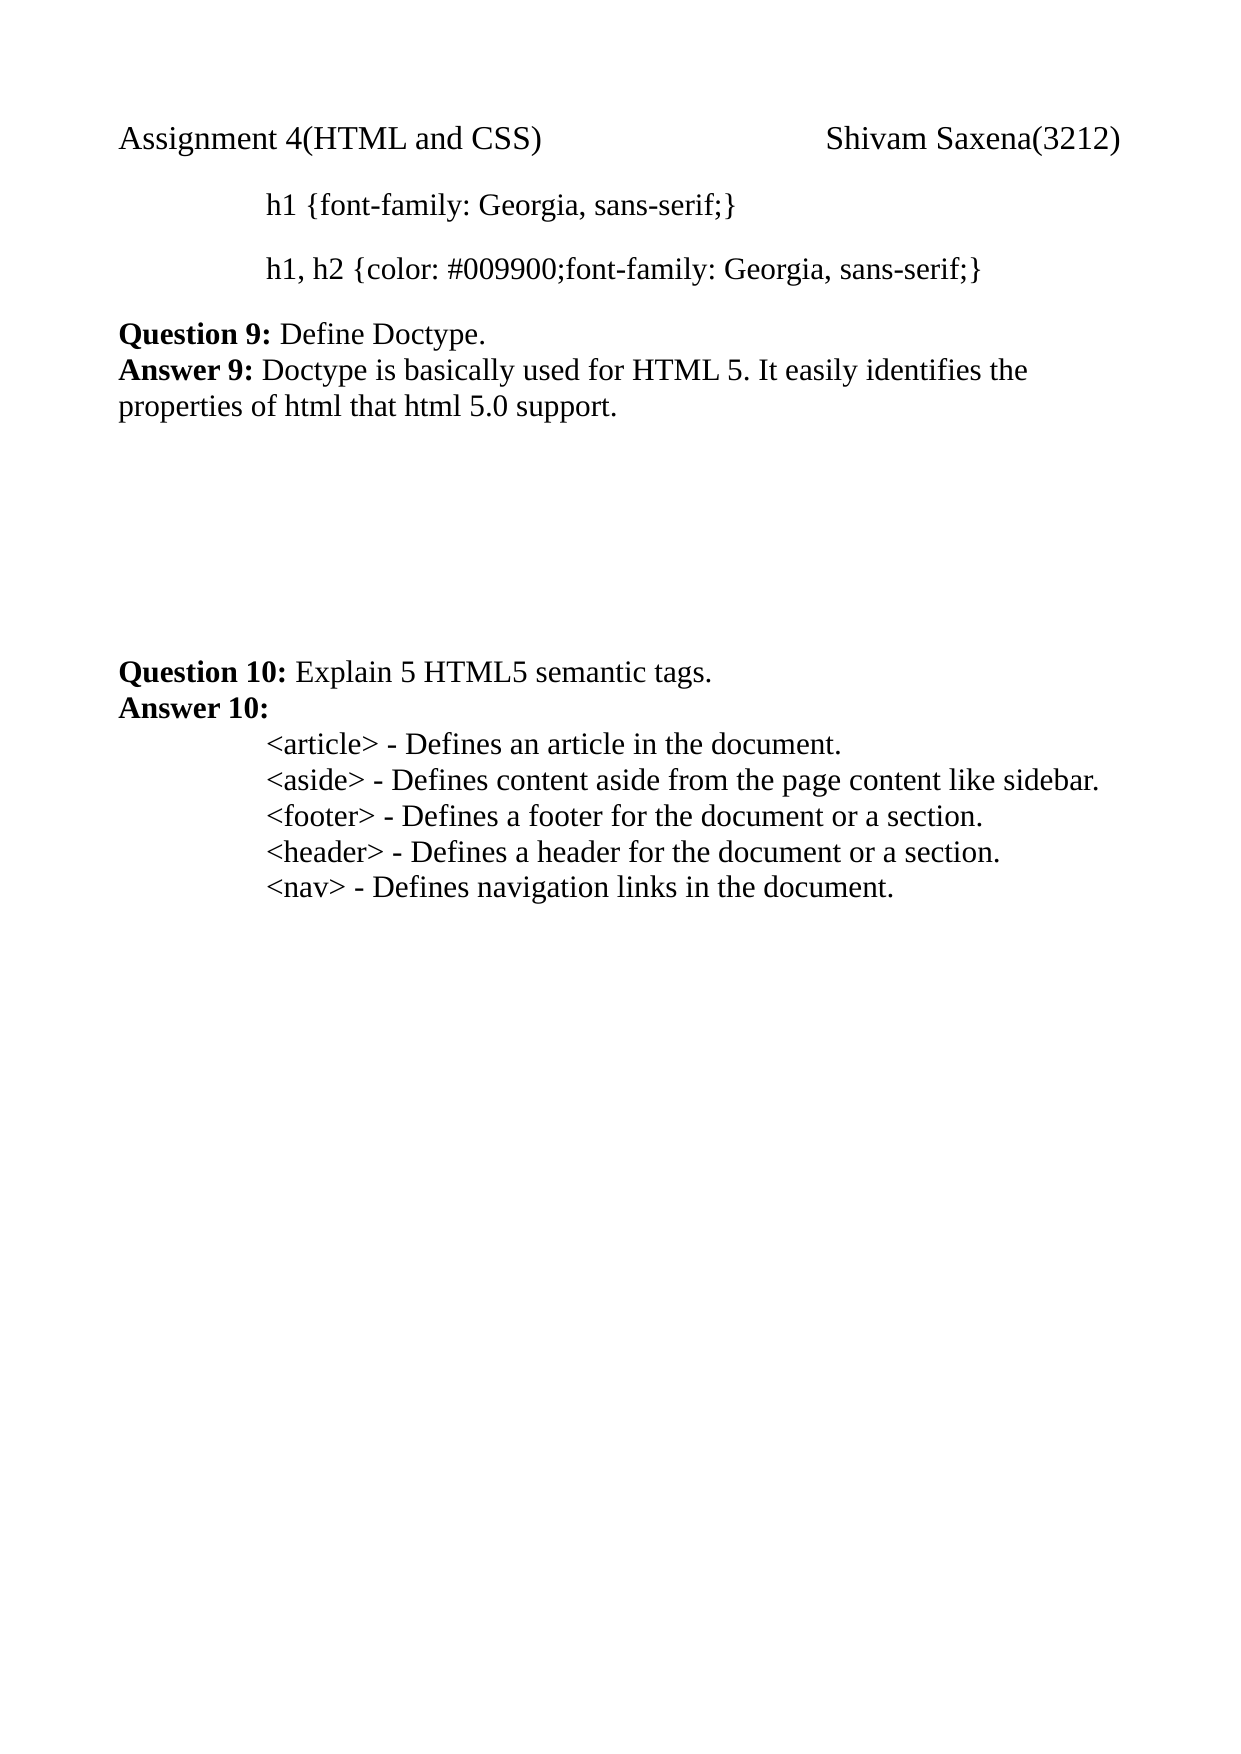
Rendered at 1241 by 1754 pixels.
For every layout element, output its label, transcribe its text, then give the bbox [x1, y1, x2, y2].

text <header> - Defines a header for the document or a section. [118, 833, 1122, 869]
text Question 10: Explain 5 HTML5 semantic tags. [118, 653, 1122, 689]
text <footer> - Defines a footer for the document or a section. [118, 797, 1122, 833]
text Question 9: Define Doctype. [118, 315, 1122, 351]
text Answer 10: [118, 689, 1122, 725]
text h1, h2 {color: #009900;font-family: Georgia, sans-serif;} [118, 251, 1122, 287]
text <aside> - Defines content aside from the page content like sidebar. [118, 761, 1122, 797]
text <article> - Defines an article in the document. [118, 725, 1122, 761]
text h1 {font-family: Georgia, sans-serif;} [118, 186, 1122, 222]
text Answer 9: Doctype is basically used for HTML 5. It easily identifies the properties of html that html 5.0 support. [118, 351, 1122, 423]
text <nav> - Defines navigation links in the document. [118, 869, 1122, 905]
